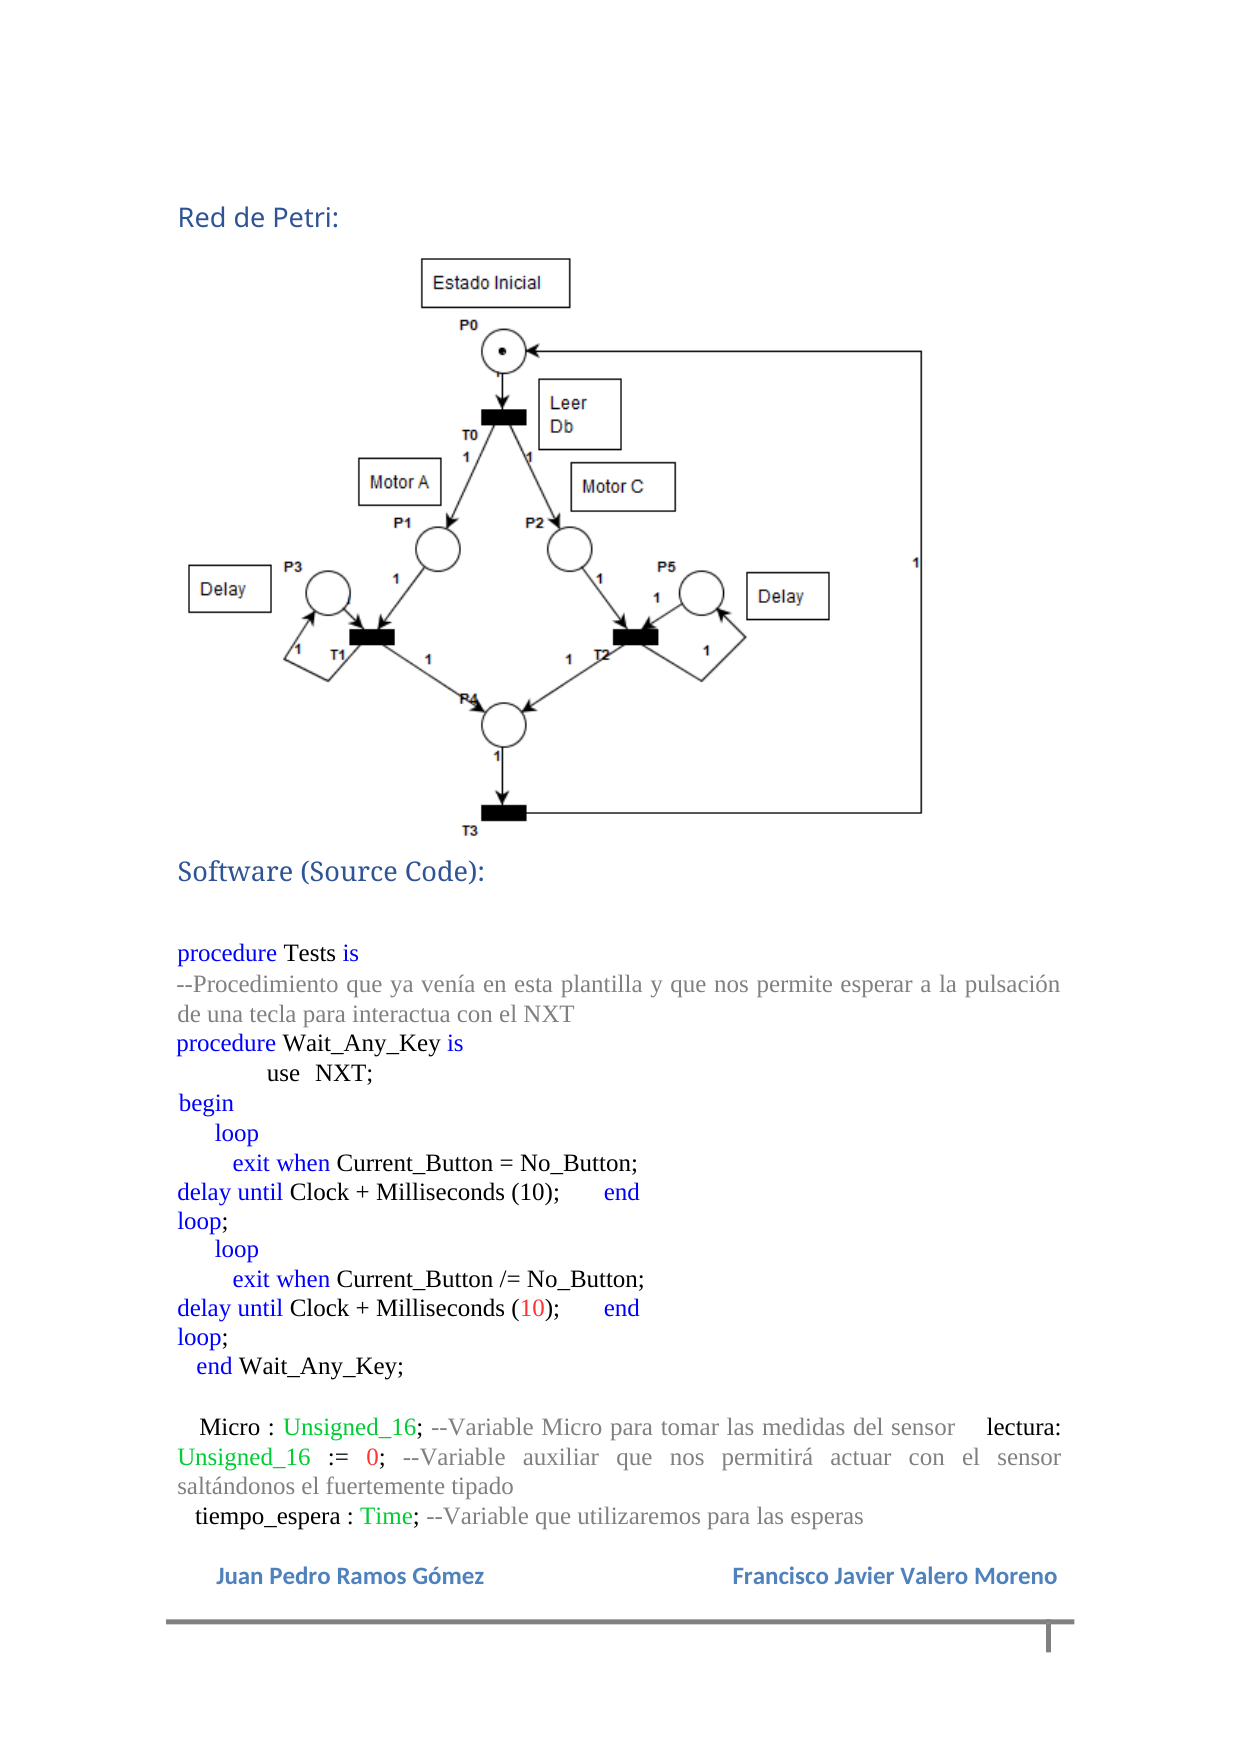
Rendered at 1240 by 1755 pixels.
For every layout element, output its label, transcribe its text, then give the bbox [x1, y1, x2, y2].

subtitle procedure Tests is [177, 938, 1063, 967]
text use NXT; begin [177, 1058, 373, 1116]
text exit when Current_Button /= No_Button; delay until Clock + Milliseconds (10); end loop; [176, 1265, 658, 1351]
text Micro : Unsigned_16; --Variable Micro para tomar las medidas del sensor lectura: Unsigned_16 := 0; --Variable auxiliar que nos permitirá actuar con el sensor saltándonos el fuertemente tipado [176, 1412, 1062, 1500]
subtitle Red de Petri: [177, 198, 1063, 235]
subtitle Software (Source Code): [177, 853, 1063, 889]
text procedure Wait_Any_Key is [176, 1028, 1062, 1057]
text tiempo_espera : Time; --Variable que utilizaremos para las esperas [176, 1501, 1062, 1529]
subtitle loop [177, 1234, 1063, 1263]
text --Procedimiento que ya venía en esta plantilla y que nos permite esperar a la pulsación de una tecla para interactua con el NXT [176, 969, 1062, 1028]
text end Wait_Any_Key; [177, 1351, 1063, 1379]
text exit when Current_Button = No_Button; delay until Clock + Milliseconds (10); end loop; [176, 1149, 658, 1234]
subtitle loop [177, 1118, 1063, 1147]
